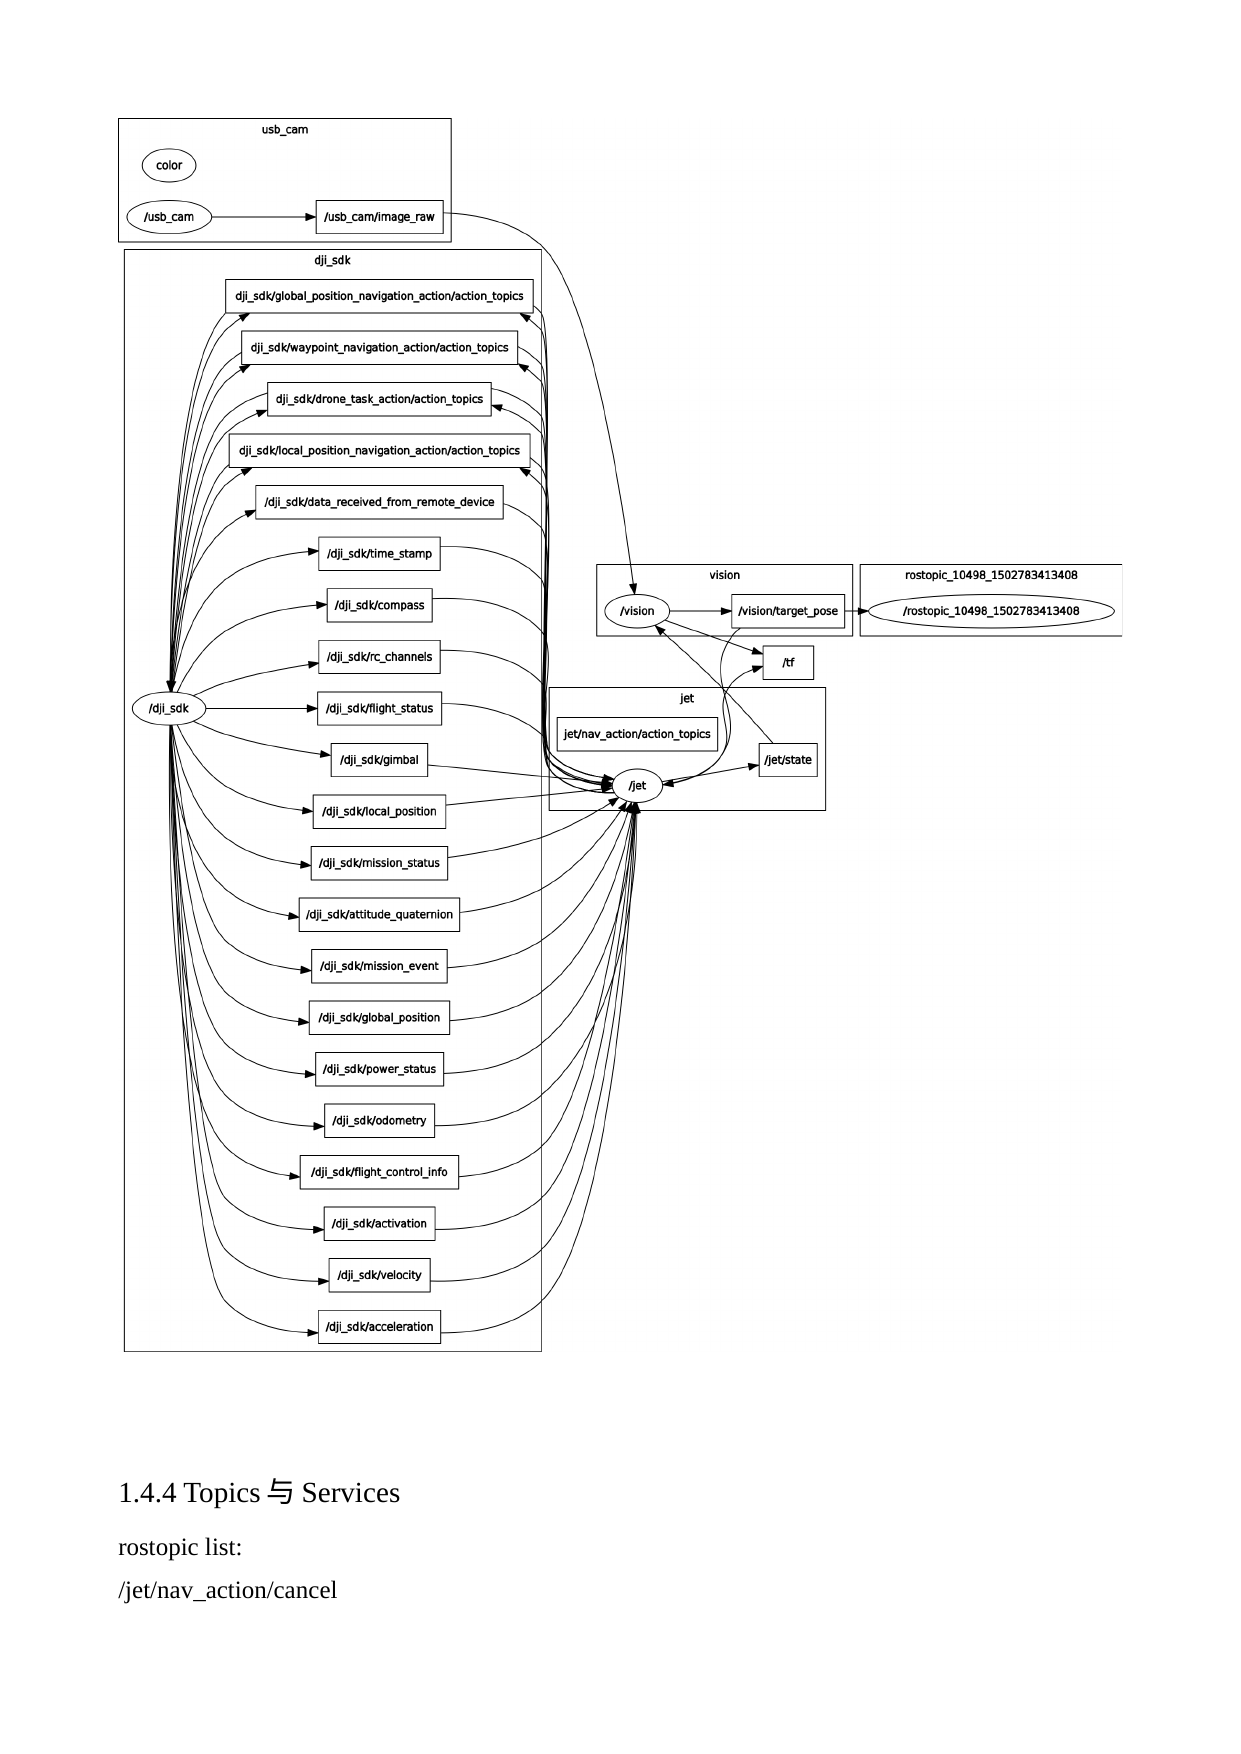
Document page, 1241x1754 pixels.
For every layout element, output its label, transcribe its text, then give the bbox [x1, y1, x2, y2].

text 1.4.4 Topics与Services [118, 1469, 1122, 1511]
picture [118, 118, 1123, 1352]
text rostopic list: [118, 1532, 1122, 1561]
text /jet/nav_action/cancel [118, 1575, 1122, 1604]
